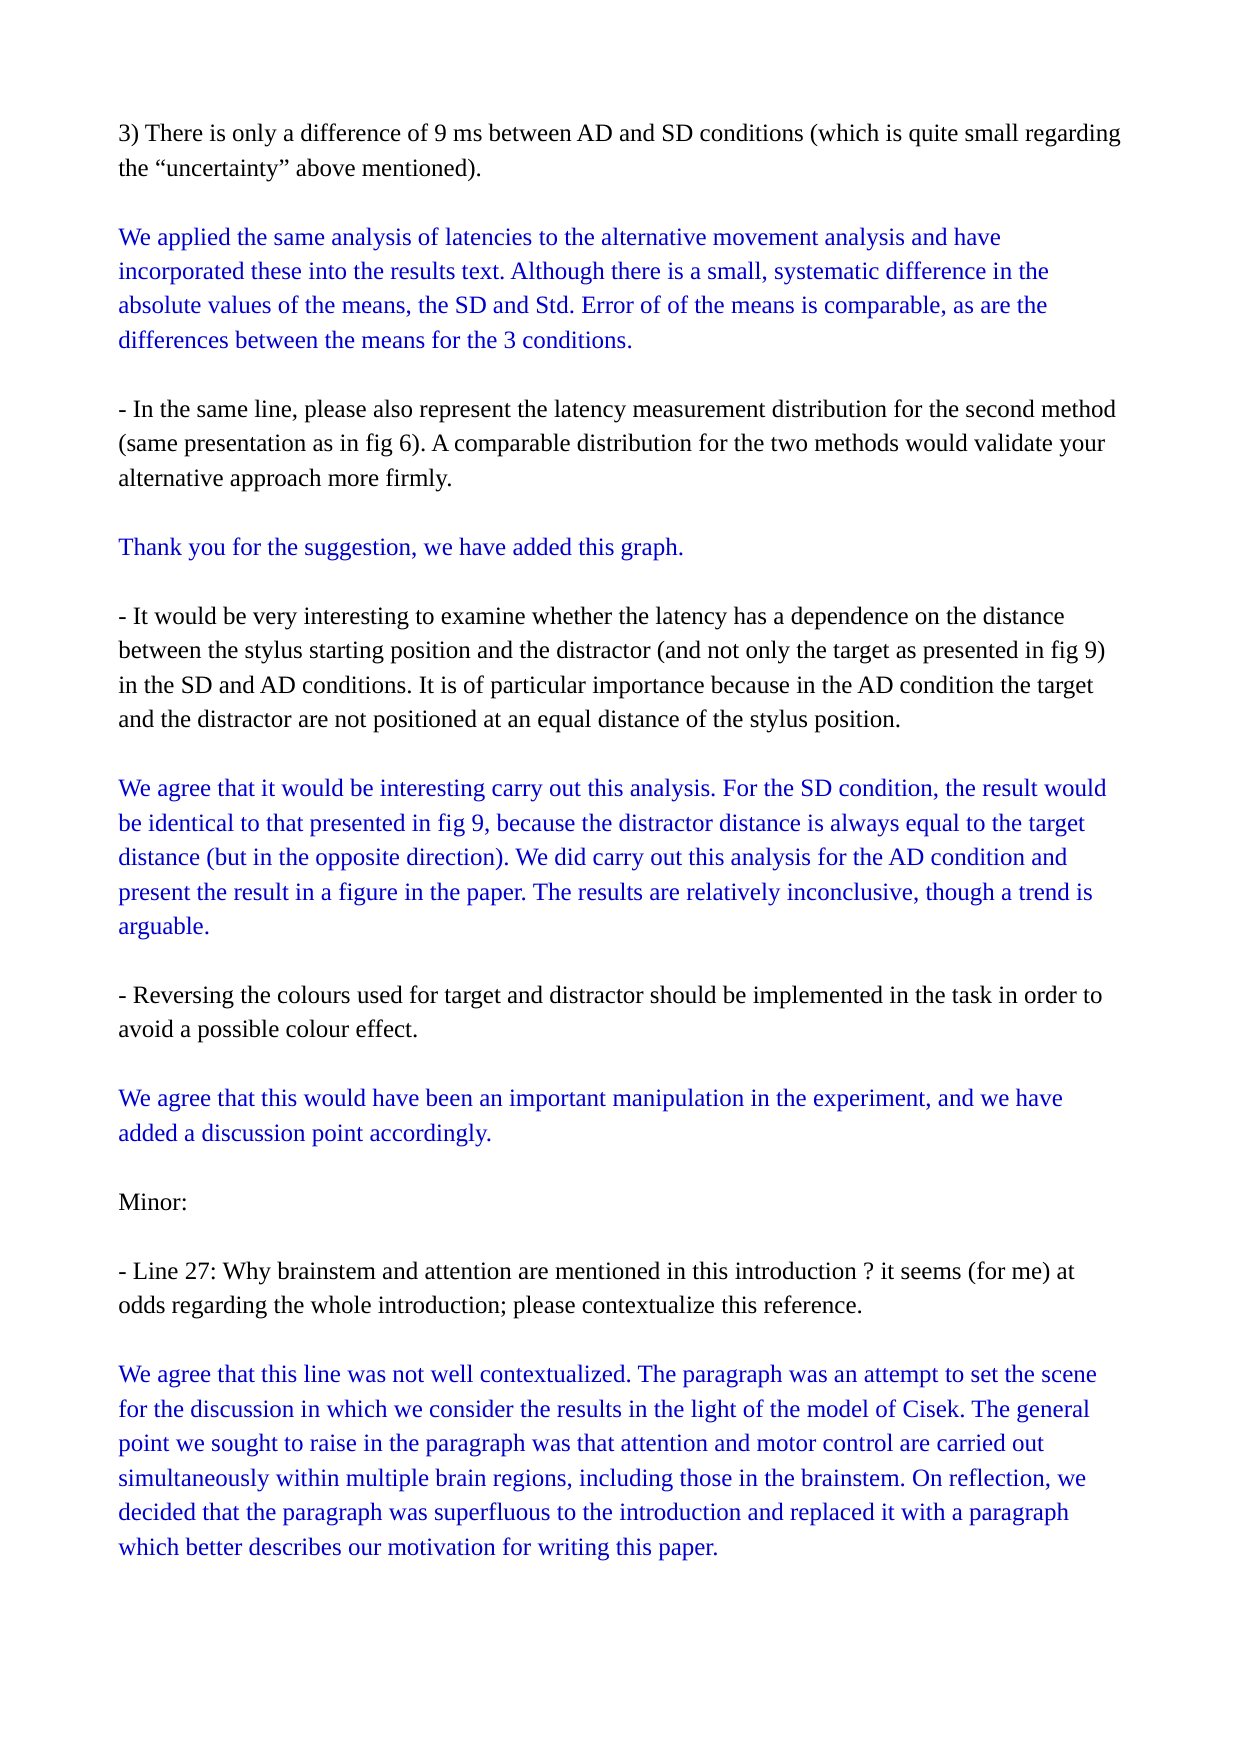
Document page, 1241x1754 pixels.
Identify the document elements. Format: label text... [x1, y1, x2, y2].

text We agree that it would be interesting carry out this analysis. For the SD condition, the result would be identical to that presented in fig 9, because the distractor distance is always equal to the target distance (but in the opposite direction). We did carry out this analysis for the AD condition and present the result in a figure in the paper. The results are relatively inconclusive, though a trend is arguable. - Reversing the colours used for target and distractor should be implemented in the task in order to avoid a possible colour effect. [118, 773, 1122, 1078]
text Thank you for the suggestion, we have added this graph. - It would be very interesting to examine whether the latency has a dependence on the distance between the stylus starting position and the distractor (and not only the target as presented in fig 9) in the SD and AD conditions. It is of particular importance because in the AD condition the target and the distractor are not positioned at an equal distance of the stylus position. [118, 532, 1122, 733]
text We agree that this line was not well contextualized. The paragraph was an attempt to set the scene for the discussion in which we consider the results in the light of the model of Cisek. The general point we sought to raise in the paragraph was that attention and motor control are carried out simultaneously within multiple brain regions, including those in the brainstem. On reflection, we decided that the paragraph was superfluous to the introduction and replaced it with a paragraph which better describes our motivation for writing this paper. [118, 1359, 1122, 1561]
text We applied the same analysis of latencies to the alternative movement analysis and have incorporated these into the results text. Although there is a small, systematic difference in the absolute values of the means, the SD and Std. Error of of the means is comparable, as are the differences between the means for the 3 conditions. - In the same line, please also represent the latency measurement distribution for the second method (same presentation as in fig 6). A comparable distribution for the two methods would validate your alternative approach more firmly. [118, 222, 1122, 492]
text We agree that this would have been an important manipulation in the experiment, and we have added a discussion point accordingly. Minor: - Line 27: Why brainstem and attention are mentioned in this introduction ? it seems (for me) at odds regarding the whole introduction; please contextualize this reference. [118, 1083, 1122, 1354]
text 3) There is only a difference of 9 ms between AD and SD conditions (which is quite small regarding the “uncertainty” above mentioned). [118, 118, 1122, 181]
